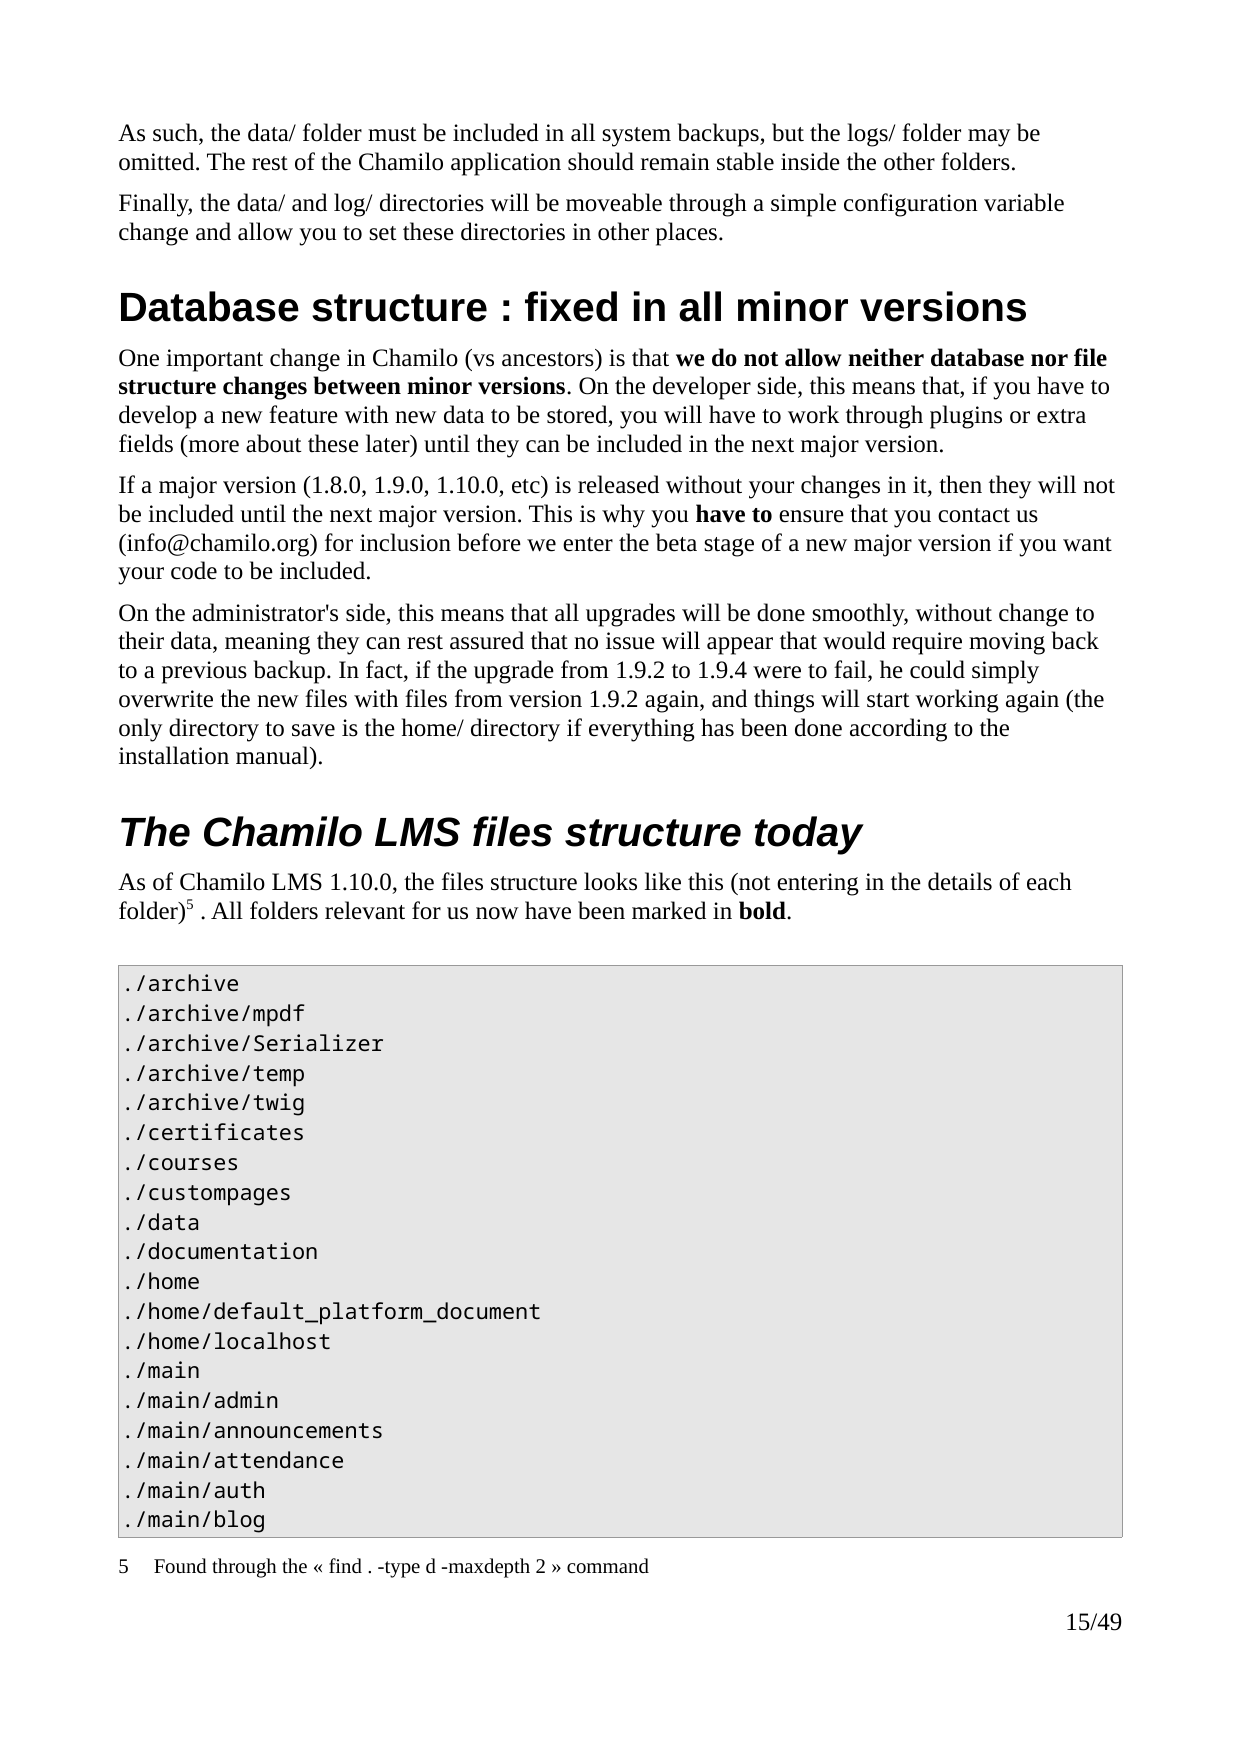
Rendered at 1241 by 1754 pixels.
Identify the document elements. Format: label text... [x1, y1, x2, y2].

text Finally, the data/ and log/ directories will be moveable through a simple configuration variable change and allow you to set these directories in other places. [118, 188, 1122, 246]
subtitle The Chamilo LMS files structure today [118, 808, 1122, 854]
text One important change in Chamilo (vs ancestors) is that we do not allow neither database nor file structure changes between minor versions. On the developer side, this means that, if you have to develop a new feature with new data to be stored, you will have to work through plugins or extra fields (more about these later) until they can be included in the next major version. [118, 343, 1122, 458]
text Found through the « find . -type d -maxdepth 2 » command [118, 1553, 1122, 1578]
text As such, the data/ folder must be included in all system backups, but the logs/ folder may be omitted. The rest of the Chamilo application should remain stable inside the other folders. [118, 118, 1122, 176]
text On the administrator's side, this means that all upgrades will be done smoothly, without change to their data, meaning they can rest assured that no issue will appear that would require moving back to a previous backup. In fact, if the upgrade from 1.9.2 to 1.9.4 were to fail, he could simply overwrite the new files with files from version 1.9.2 again, and things will start working again (the only directory to save is the home/ directory if everything has been done according to the installation manual). [118, 598, 1122, 770]
text ./archive ./archive/mpdf ./archive/Serializer ./archive/temp ./archive/twig ./certificates ./courses ./custompages ./data ./documentation ./home ./home/default_platform_document ./home/localhost ./main ./main/admin ./main/announcements ./main/attendance ./main/auth ./main/blog [119, 966, 1122, 1537]
text As of Chamilo LMS 1.10.0, the files structure looks like this (not entering in the details of each folder) . All folders relevant for us now have been marked in bold. [118, 867, 1122, 924]
subtitle Database structure : fixed in all minor versions [118, 283, 1122, 330]
text If a major version (1.8.0, 1.9.0, 1.10.0, etc) is released without your changes in it, then they will not be included until the next major version. This is why you have to ensure that you contact us (info@chamilo.org) for inclusion before we enter the beta stage of a new major version if you want your code to be included. [118, 470, 1122, 585]
